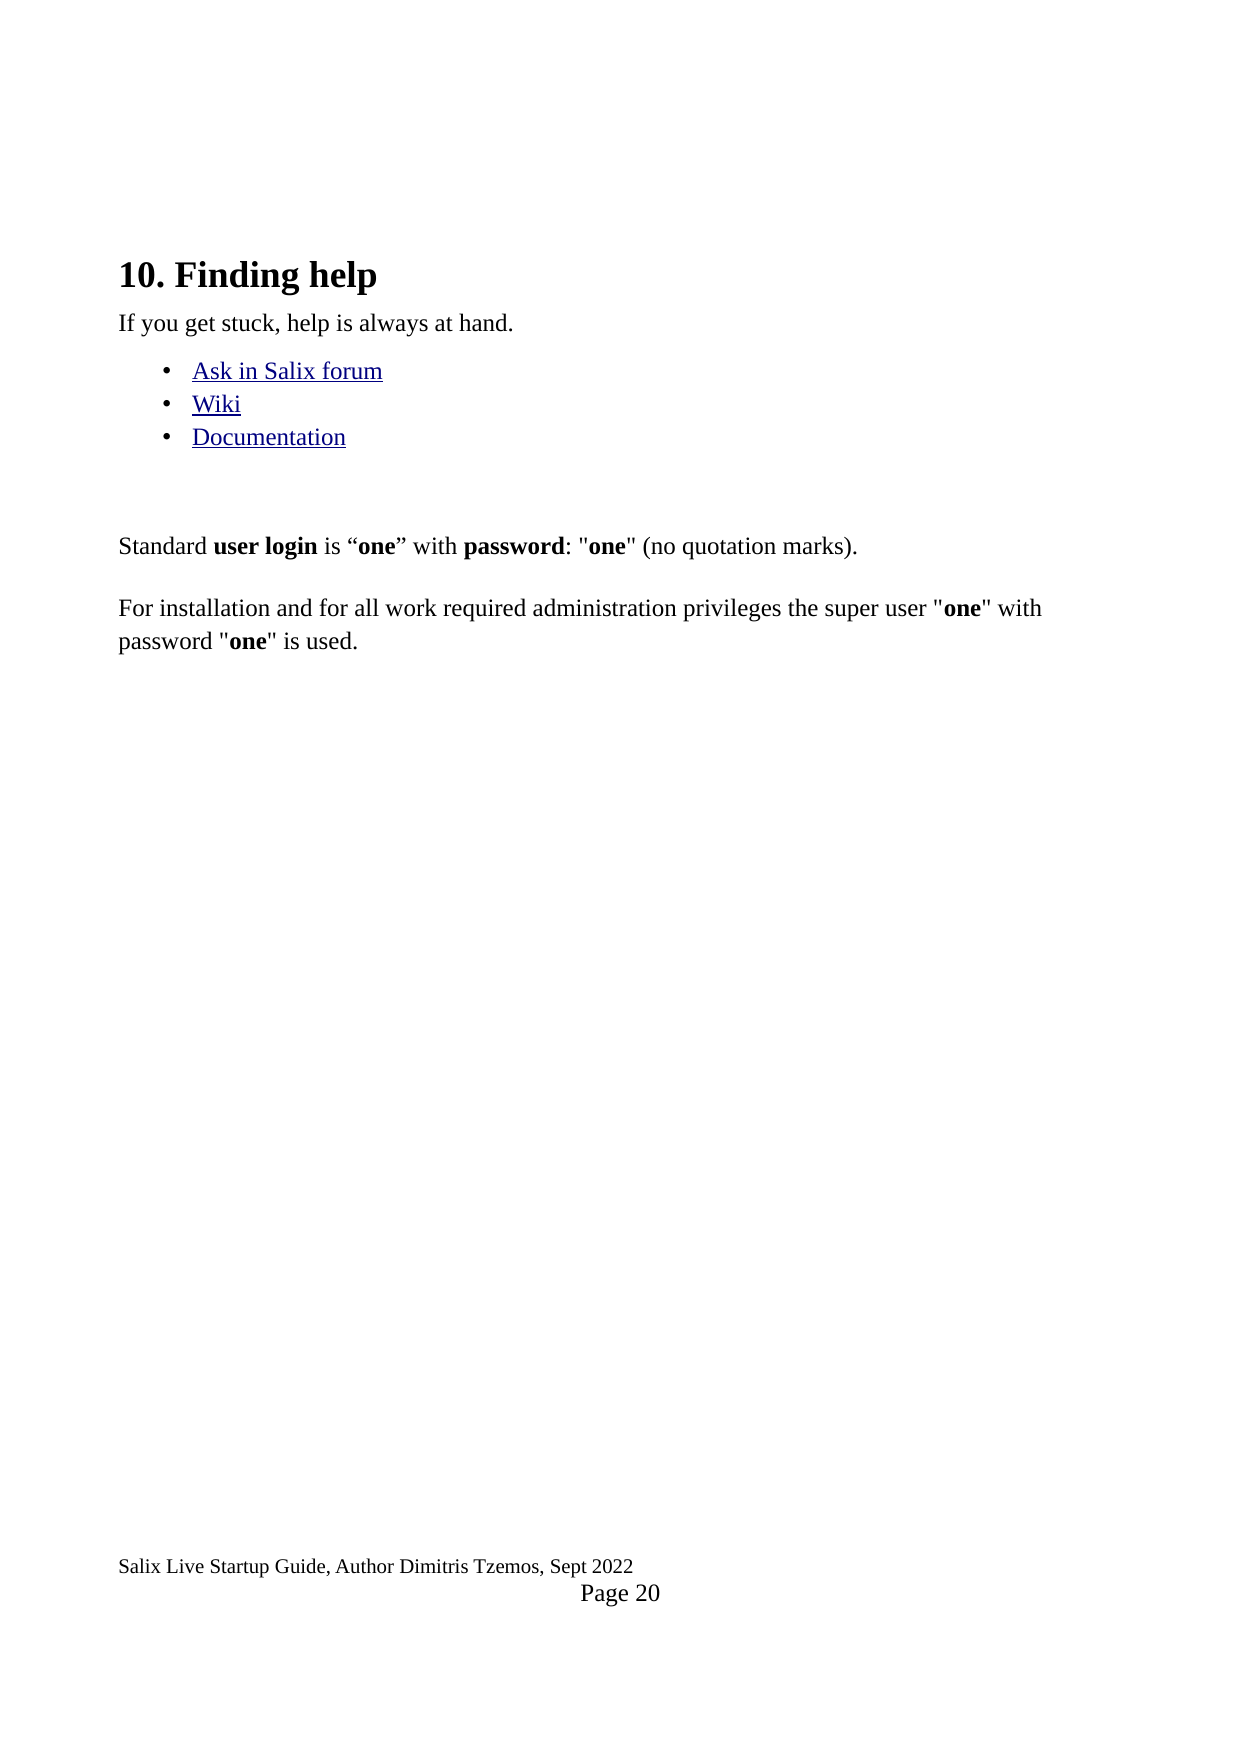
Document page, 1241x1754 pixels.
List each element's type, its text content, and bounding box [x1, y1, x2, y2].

list Wiki [162, 389, 1122, 418]
text Standard user login is “one” with password: "one" (no quotation marks). [118, 531, 1122, 560]
list Documentation [162, 422, 1122, 451]
subtitle 10. Finding help [118, 253, 1122, 296]
list Ask in Salix forum [162, 356, 1122, 385]
text If you get stuck, help is always at hand. [118, 308, 1122, 337]
text For installation and for all work required administration privileges the super user "one" with password "one" is used. [118, 560, 1122, 655]
